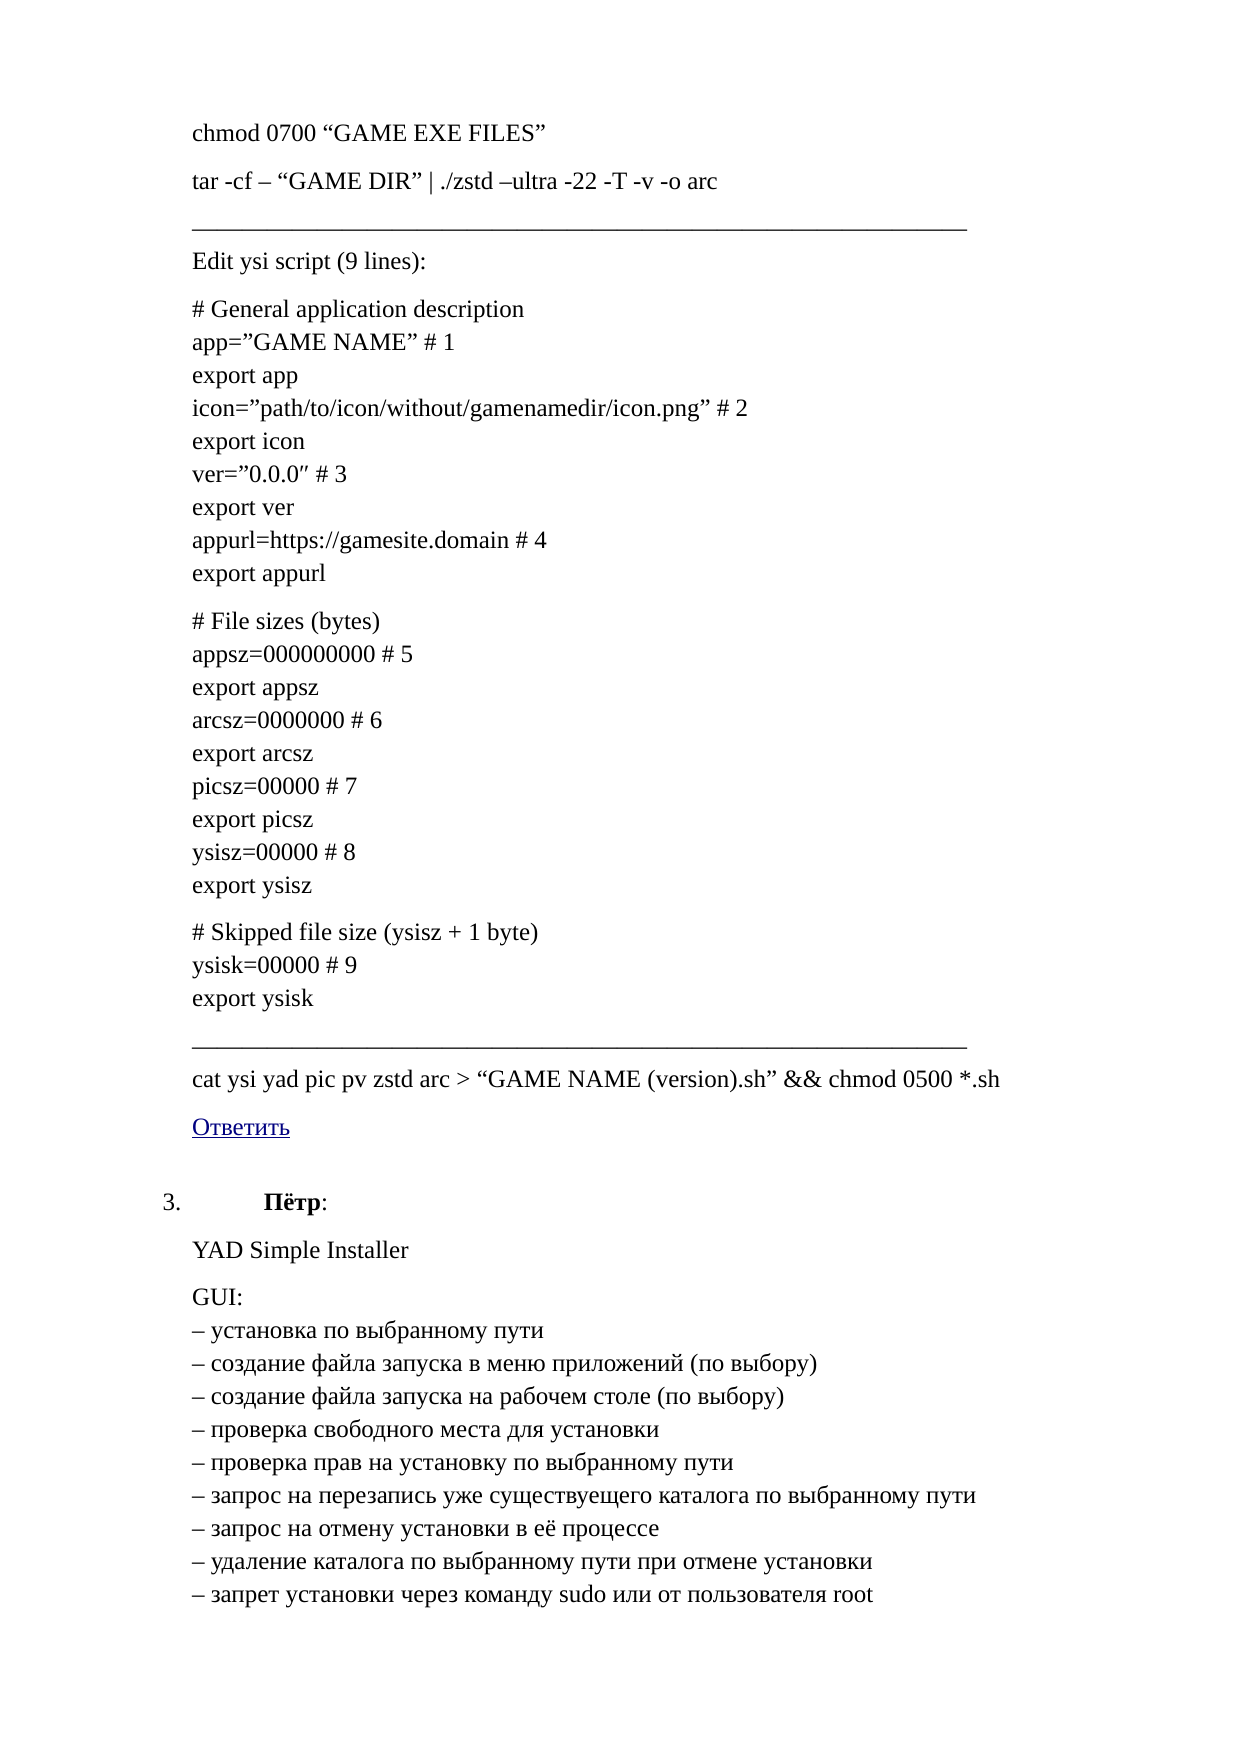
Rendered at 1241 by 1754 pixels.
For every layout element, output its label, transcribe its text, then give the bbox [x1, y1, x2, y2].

list GUI: – установка по выбранному пути – создание файла запуска в меню приложений (по выбору) – создание файла запуска на рабочем столе (по выбору) – проверка свободного места для установки – проверка прав на установку по выбранному пути – запрос на перезапись уже существуещего каталога по выбранному пути – запрос на отмену установки в её процессе – удаление каталога по выбранному пути при отмене установки – запрет установки через команду sudo или от пользователя root [162, 1282, 1122, 1608]
list # General application description app=”GAME NAME” # 1 export app icon=”path/to/icon/without/gamenamedir/icon.png” # 2 export icon ver=”0.0.0″ # 3 export ver appurl=https://gamesite.domain # 4 export appurl [162, 294, 1122, 587]
list Ответить [162, 1112, 1122, 1141]
picture [191, 1144, 258, 1211]
list ——————————————————————————————— cat ysi yad pic pv zstd arc > “GAME NAME (version).sh” && chmod 0500 *.sh [162, 1031, 1122, 1093]
list Пётр: [162, 1145, 1122, 1216]
list YAD Simple Installer [162, 1235, 1122, 1263]
list ——————————————————————————————— Edit ysi script (9 lines): [162, 213, 1122, 275]
list tar -cf – “GAME DIR” | ./zstd –ultra -22 -T -v -o arc [162, 166, 1122, 194]
list # File sizes (bytes) appsz=000000000 # 5 export appsz arcsz=0000000 # 6 export arcsz picsz=00000 # 7 export picsz ysisz=00000 # 8 export ysisz [162, 606, 1122, 899]
list chmod 0700 “GAME EXE FILES” [162, 118, 1122, 147]
list # Skipped file size (ysisz + 1 byte) ysisk=00000 # 9 export ysisk [162, 917, 1122, 1012]
